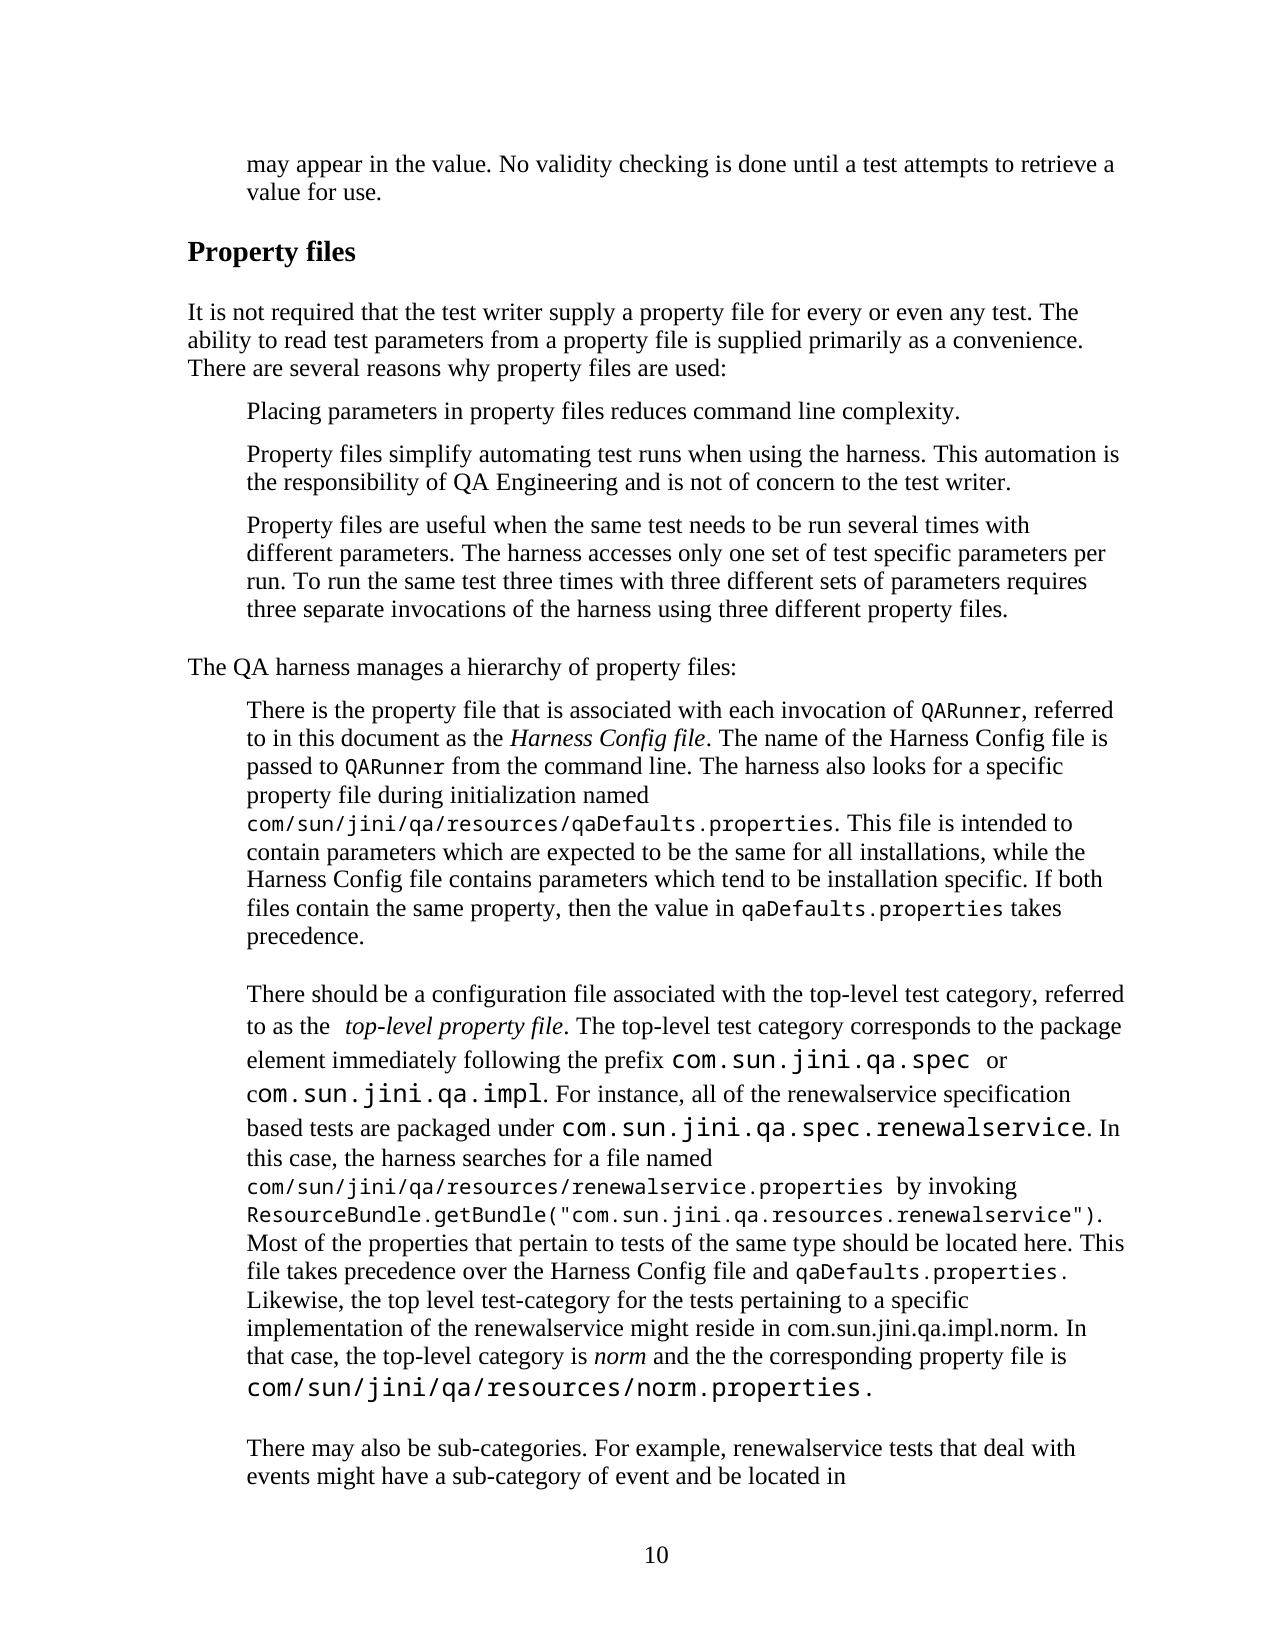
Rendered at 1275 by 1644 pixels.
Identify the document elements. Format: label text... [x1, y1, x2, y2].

list There may also be sub-categories. For example, renewalservice tests that deal with events might have a sub-category of event and be located in [246, 1433, 1125, 1489]
text It is not required that the test writer supply a property file for every or even any test. The ability to read test parameters from a property file is supplied primarily as a convenience. There are several reasons why property files are used: [187, 297, 1125, 382]
list There is the property file that is associated with each invocation of QARunner, referred to in this document as the Harness Config file. The name of the Harness Config file is passed to QARunner from the command line. The harness also looks for a specific property file during initialization named com/sun/jini/qa/resources/qaDefaults.properties. This file is intended to contain parameters which are expected to be the same for all installations, while the Harness Config file contains parameters which tend to be installation specific. If both files contain the same property, then the value in qaDefaults.properties takes precedence. [246, 696, 1125, 950]
list There should be a configuration file associated with the top-level test category, referred to as the top-level property file. The top-level test category corresponds to the package element immediately following the prefix com.sun.jini.qa.spec or com.sun.jini.qa.impl. For instance, all of the renewalservice specification based tests are packaged under com.sun.jini.qa.spec.renewalservice. In this case, the harness searches for a file named com/sun/jini/qa/resources/renewalservice.properties by invoking ResourceBundle.getBundle("com.sun.jini.qa.resources.renewalservice"). Most of the properties that pertain to tests of the same type should be located here. This file takes precedence over the Harness Config file and qaDefaults.properties. Likewise, the top level test-category for the tests pertaining to a specific implementation of the renewalservice might reside in com.sun.jini.qa.impl.norm. In that case, the top-level category is norm and the the corresponding property file is com/sun/jini/qa/resources/norm.properties. [246, 980, 1125, 1403]
list Property files simplify automating test runs when using the harness. This automation is the responsibility of QA Engineering and is not of concern to the test writer. [246, 439, 1125, 496]
subtitle The QA harness manages a hierarchy of property files: [187, 653, 1125, 681]
list may appear in the value. No validity checking is done until a test attempts to retrieve a value for use. [246, 150, 1125, 206]
list Property files are useful when the same test needs to be run several times with different parameters. The harness accesses only one set of test specific parameters per run. To run the same test three times with three different sets of parameters requires three separate invocations of the harness using three different property files. [246, 511, 1125, 623]
subtitle Property files [187, 236, 1125, 268]
list Placing parameters in property files reduces command line complexity. [246, 397, 1125, 424]
